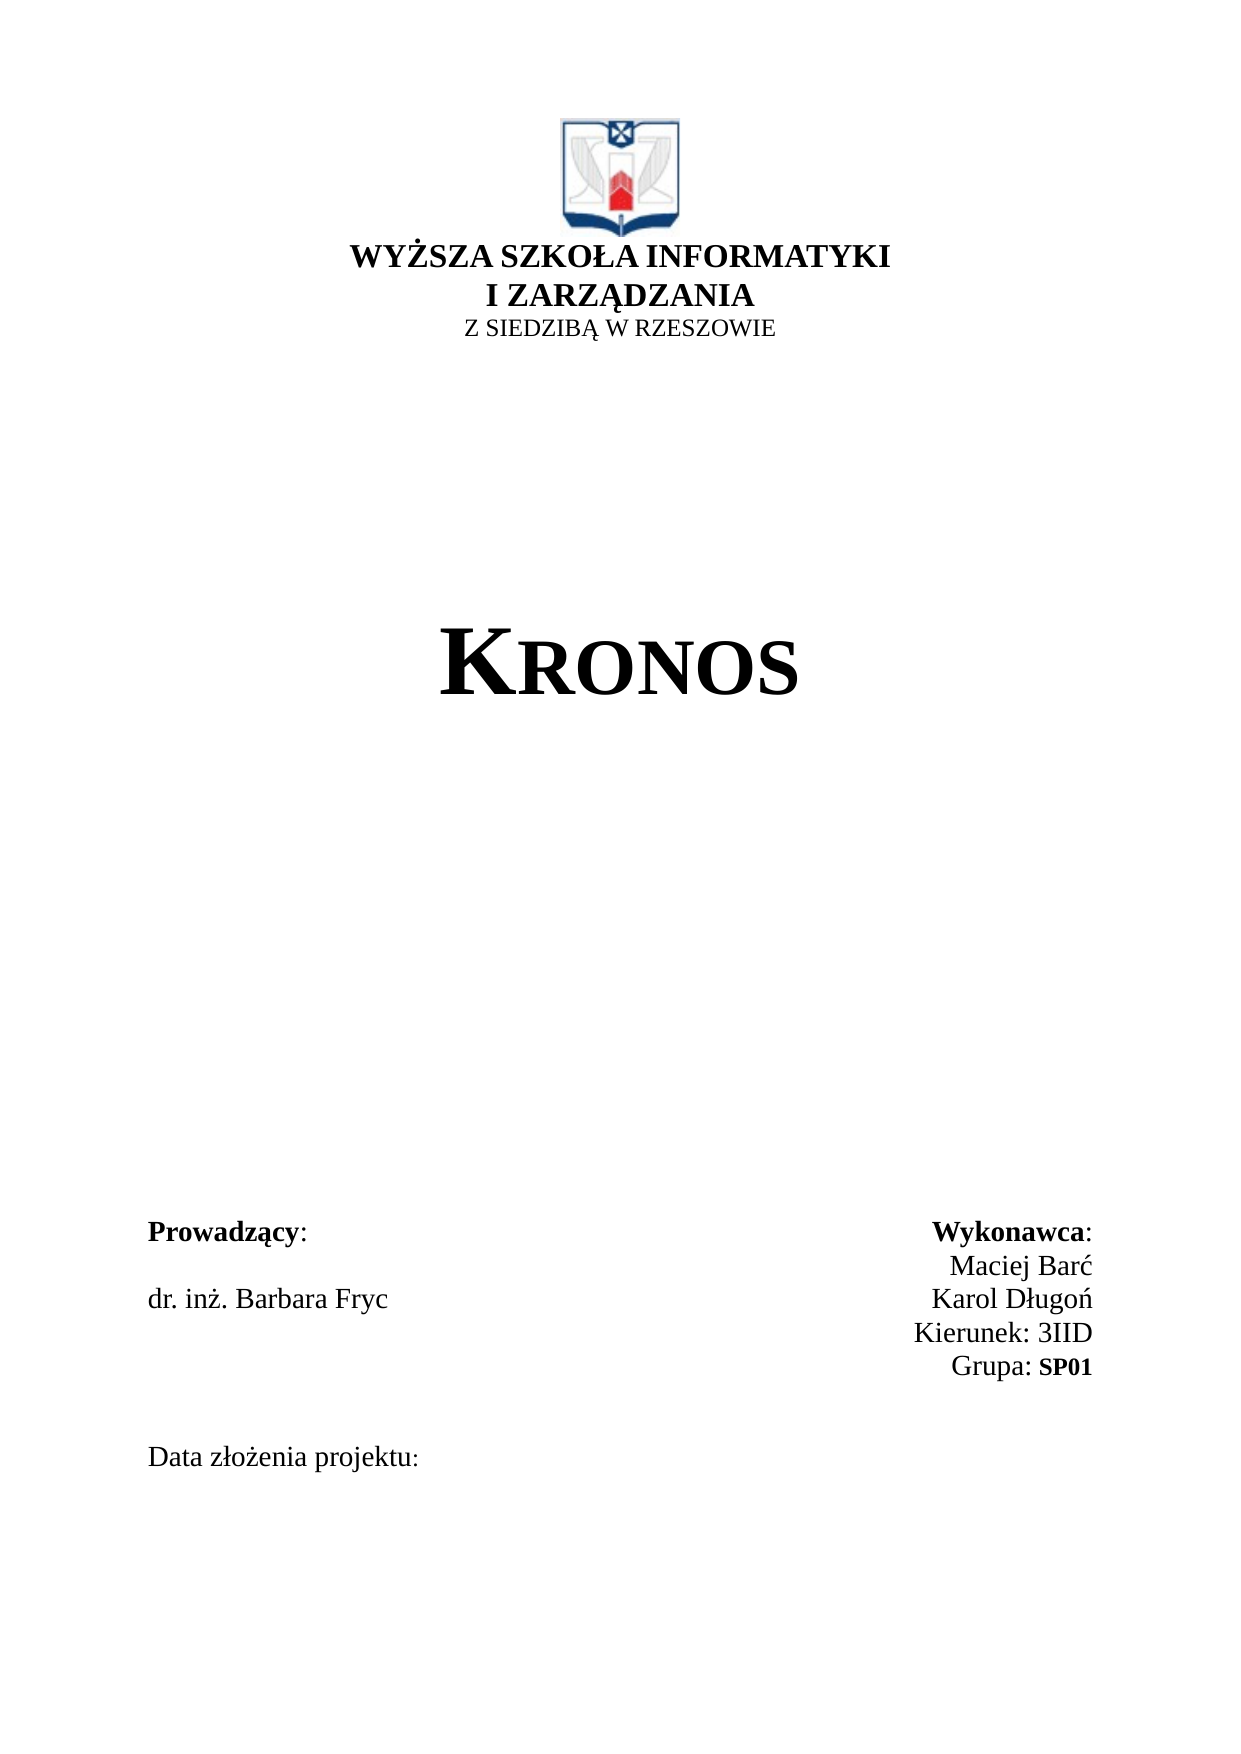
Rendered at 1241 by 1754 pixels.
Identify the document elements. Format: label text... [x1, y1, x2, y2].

text Maciej Barć [118, 1248, 1122, 1281]
text Grupa: SP01 [118, 1348, 1122, 1382]
text dr. inż. Barbara Fryc Karol Długoń Kierunek: 3IID [118, 1281, 1122, 1348]
text WYŻSZA SZKOŁA INFORMATYKI [118, 118, 1122, 275]
text Kronos [118, 601, 1122, 716]
text Data złożenia projektu: [118, 1439, 1122, 1473]
text I ZARZĄDZANIA [118, 275, 1122, 313]
text Prowadzący: Wykonawca: [118, 1214, 1122, 1248]
text Z SIEDZIBĄ W RZESZOWIE [118, 313, 1122, 342]
